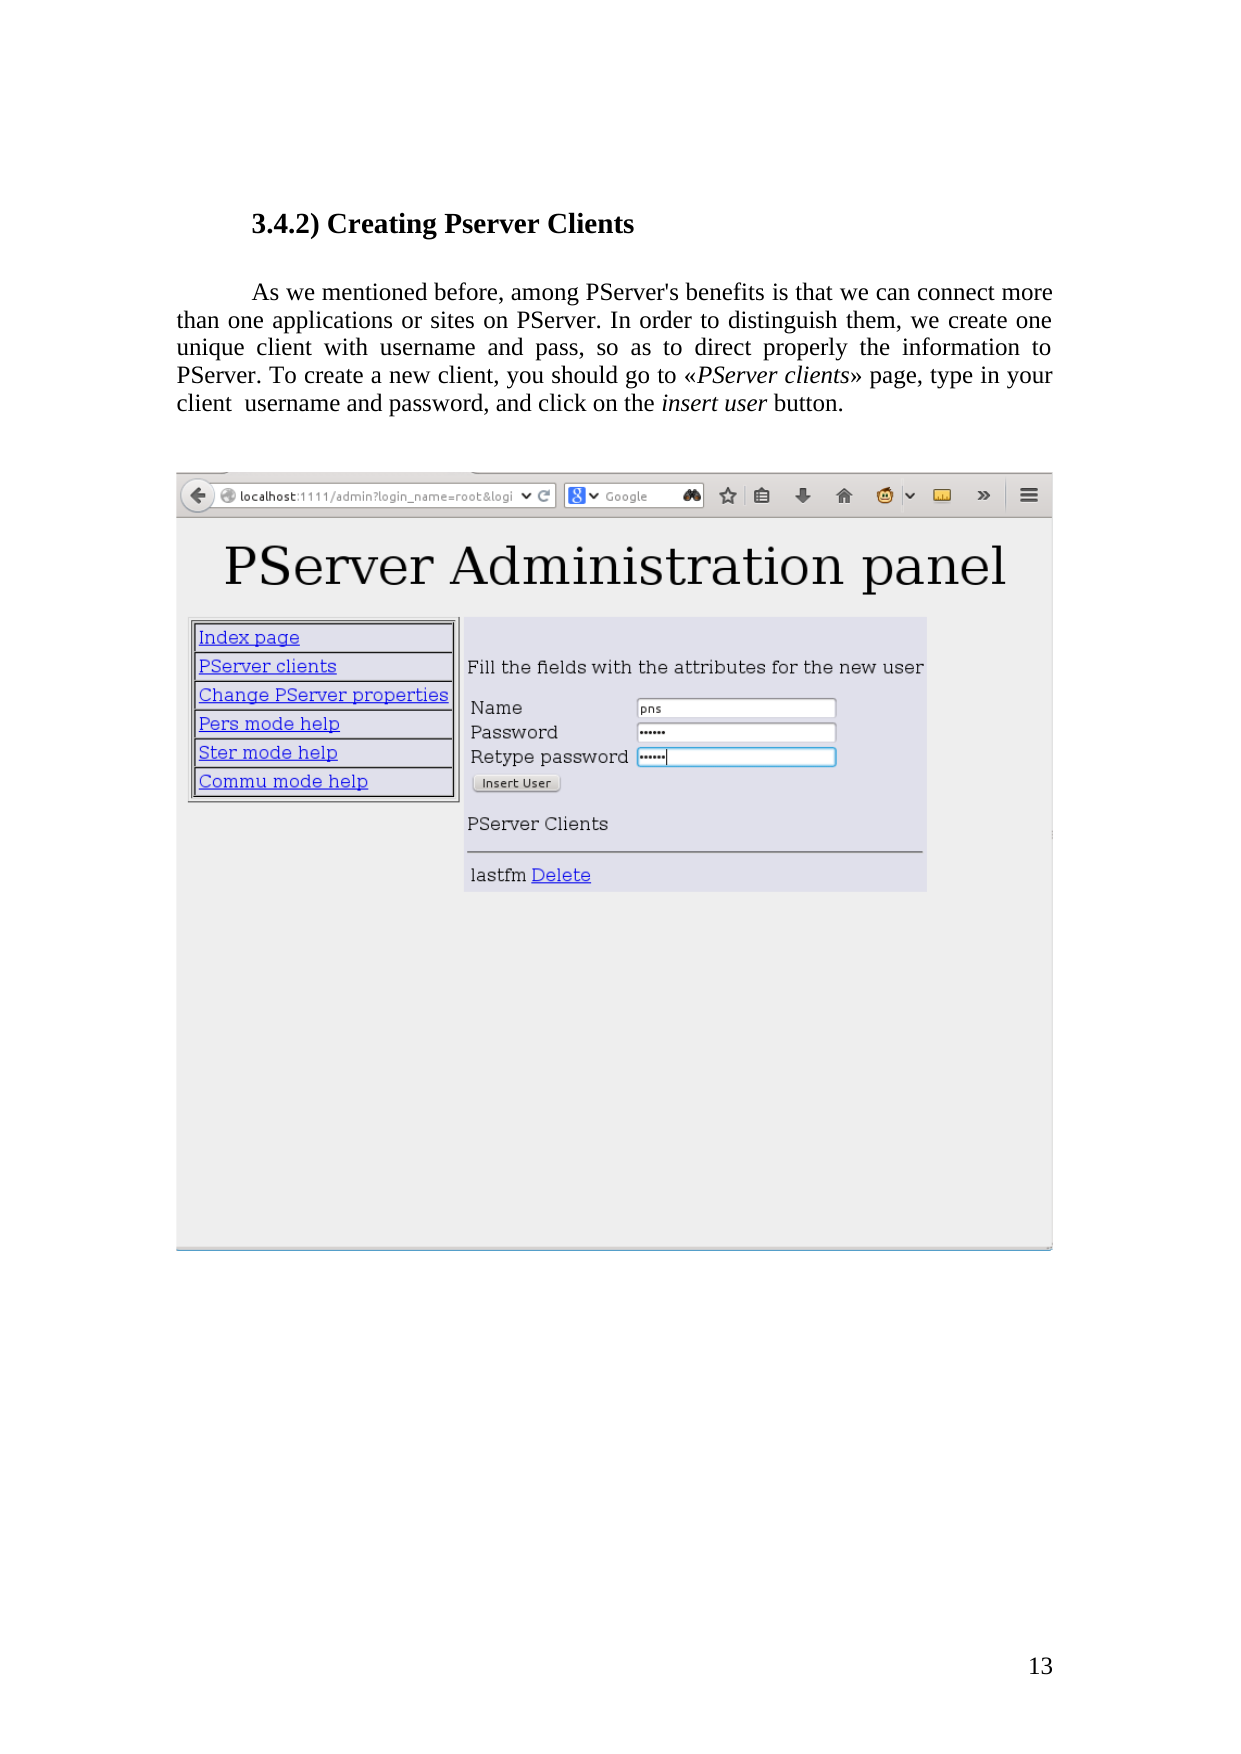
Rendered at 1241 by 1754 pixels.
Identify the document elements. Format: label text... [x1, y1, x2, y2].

text 3.4.2) Creating Pserver Clients [251, 207, 1053, 239]
picture [176, 472, 1053, 1251]
text As we mentioned before, among PServer's benefits is that we can connect more than one applications or sites on PServer. In order to distinguish them, we create one unique client with username and pass, so as to direct properly the information to PServer. To create a new client, you should go to «PServer clients» page, type in your client username and password, and click on the insert user button. [176, 278, 1053, 417]
